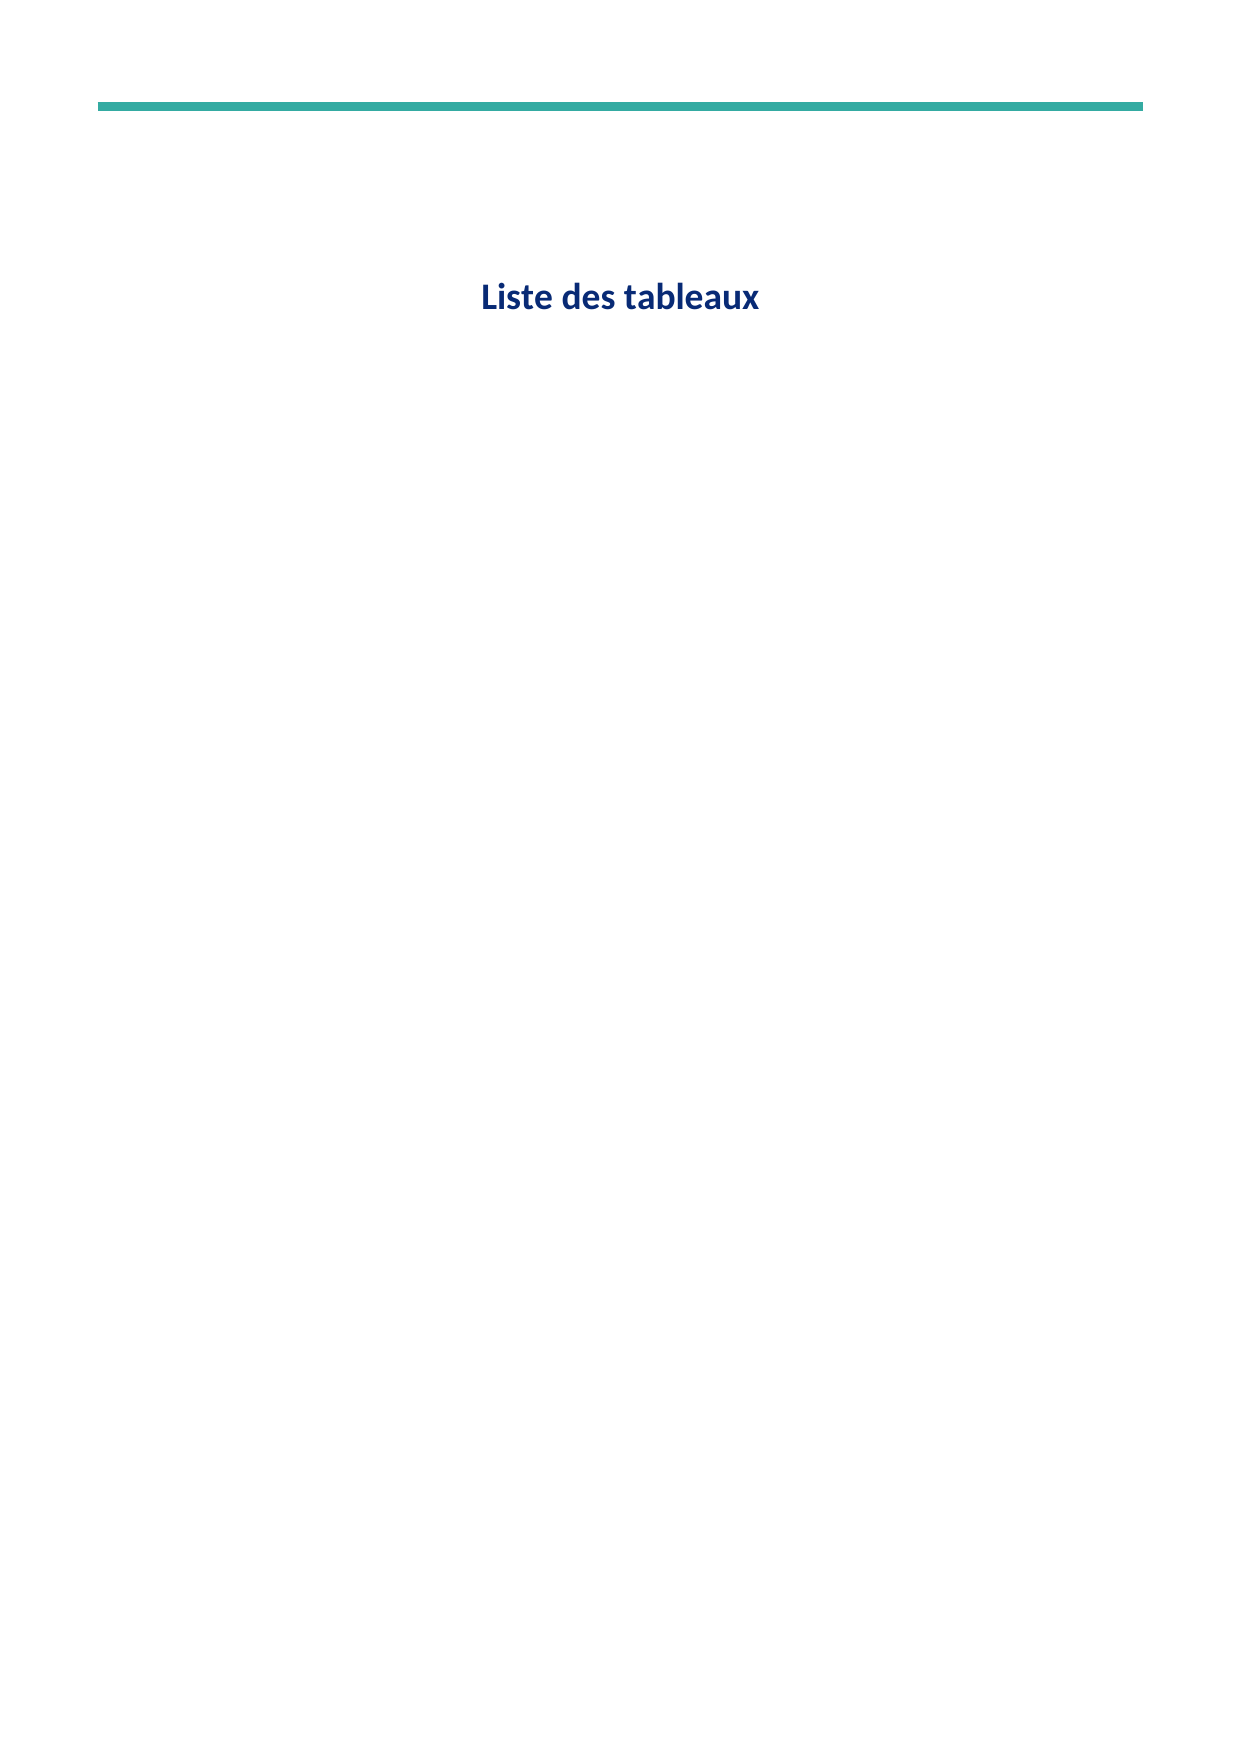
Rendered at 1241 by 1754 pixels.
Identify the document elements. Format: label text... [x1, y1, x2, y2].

text Liste des tableaux [97, 273, 1143, 319]
